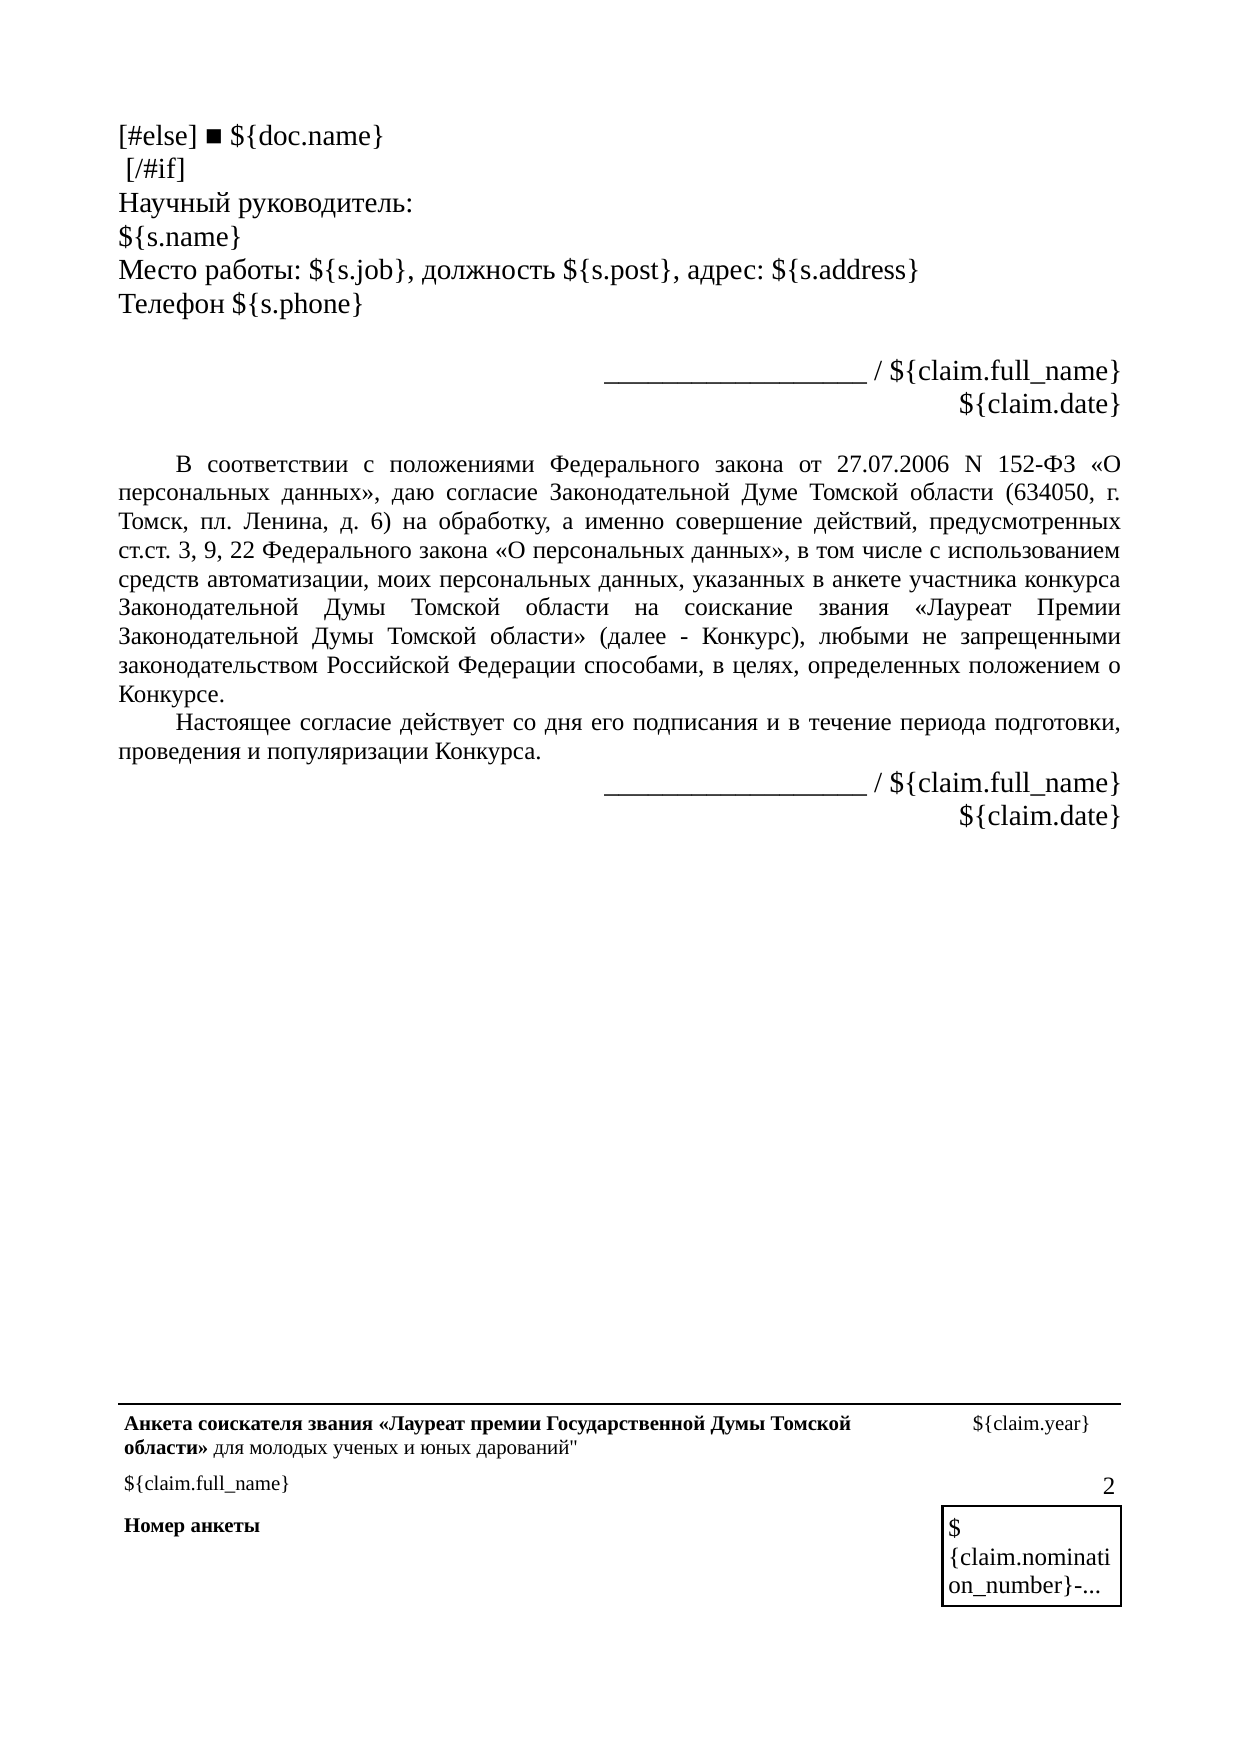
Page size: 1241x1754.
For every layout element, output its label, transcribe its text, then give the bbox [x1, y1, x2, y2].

text [#list claim.scientific_advisers.scientific_adviser as s]${s.name} [118, 219, 1122, 252]
text ${claim.date} [419, 798, 1122, 832]
text [#else] [#list claim.documents.document as doc]■ ${doc.name} [118, 118, 1122, 152]
text [/#list] [118, 319, 1122, 353]
text [/#list] [/#if] [118, 152, 1122, 185]
text ${claim.date} [419, 386, 1122, 420]
text Телефон ${s.phone} [118, 286, 1122, 319]
text Научный руководитель: [118, 185, 1122, 219]
text В соответствии с положениями Федерального закона от 27.07.2006 N 152-ФЗ «О персональных данных», даю согласие Законодательной Думе Томской области (634050, г. Томск, пл. Ленина, д. 6) на обработку, а именно совершение действий, предусмотренных ст.ст. 3, 9, 22 Федерального закона «О персональных данных», в том числе с использованием средств автоматизации, моих персональных данных, указанных в анкете участника конкурса Законодательной Думы Томской области на соискание звания «Лауреат Премии Законодательной Думы Томской области» (далее - Конкурс), любыми не запрещенными законодательством Российской Федерации способами, в целях, определенных положением о Конкурсе. [118, 449, 1122, 707]
text Настоящее согласие действует со дня его подписания и в течение периода подготовки, проведения и популяризации Конкурса. [118, 707, 1122, 765]
text __________________ / ${claim.full_name} [118, 353, 1122, 386]
text Место работы: ${s.job}, должность ${s.post}, адрес: ${s.address} [118, 252, 1122, 286]
text __________________ / ${claim.full_name} [118, 765, 1122, 798]
